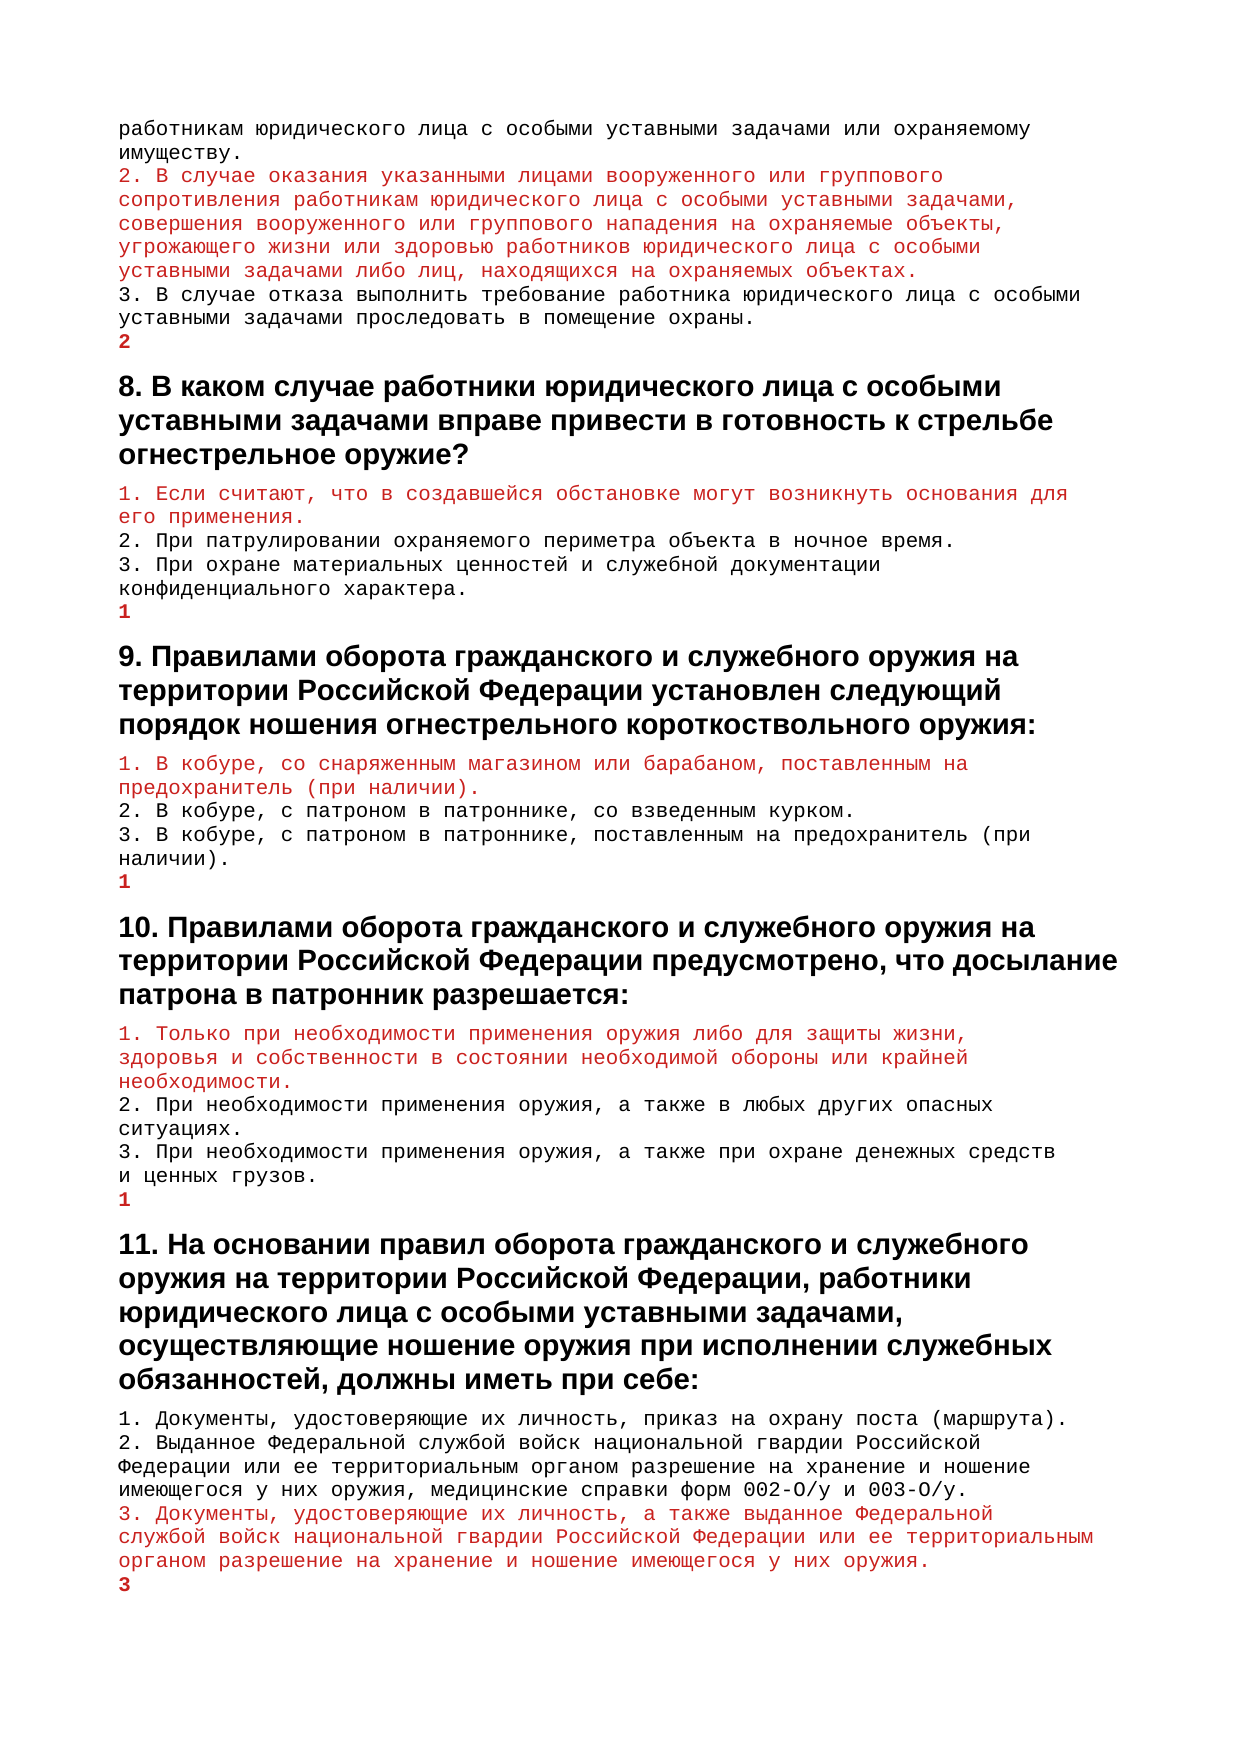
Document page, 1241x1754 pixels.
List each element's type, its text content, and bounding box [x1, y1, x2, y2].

text 3. В кобуре, с патроном в патроннике, поставленным на предохранитель (при [118, 824, 1122, 848]
subtitle 10. Правилами оборота гражданского и служебного оружия на территории Российской Федерации предусмотрено, что досылание патрона в патронник разрешается: [118, 909, 1122, 1011]
text здоровья и собственности в состоянии необходимой обороны или крайней [118, 1047, 1122, 1071]
text 1. В кобуре, со снаряженным магазином или барабаном, поставленным на [118, 753, 1122, 777]
subtitle 8. В каком случае работники юридического лица с особыми уставными задачами вправе привести в готовность к стрельбе огнестрельное оружие? [118, 369, 1122, 470]
text 2. При патрулировании охраняемого периметра объекта в ночное время. [118, 530, 1122, 554]
text 1 [118, 601, 1122, 625]
text 2. При необходимости применения оружия, а также в любых других опасных [118, 1094, 1122, 1118]
text 3. При охране материальных ценностей и служебной документации [118, 554, 1122, 577]
text предохранитель (при наличии). [118, 777, 1122, 800]
text совершения вооруженного или группового нападения на охраняемые объекты, [118, 213, 1122, 236]
text 1. Только при необходимости применения оружия либо для защиты жизни, [118, 1023, 1122, 1047]
text службой войск национальной гвардии Российской Федерации или ее территориальным [118, 1527, 1122, 1550]
subtitle 9. Правилами оборота гражданского и служебного оружия на территории Российской Федерации установлен следующий порядок ношения огнестрельного короткоствольного оружия: [118, 639, 1122, 741]
text уставными задачами либо лиц, находящихся на охраняемых объектах. [118, 260, 1122, 284]
text органом разрешение на хранение и ношение имеющегося у них оружия. [118, 1550, 1122, 1574]
text сопротивления работникам юридического лица с особыми уставными задачами, [118, 189, 1122, 213]
text угрожающего жизни или здоровью работников юридического лица с особыми [118, 236, 1122, 260]
text его применения. [118, 507, 1122, 530]
text наличии). [118, 848, 1122, 871]
text 1. Документы, удостоверяющие их личность, приказ на охрану поста (маршрута). [118, 1408, 1122, 1432]
text 1. Если считают, что в создавшейся обстановке могут возникнуть основания для [118, 483, 1122, 507]
text 2. Выданное Федеральной службой войск национальной гвардии Российской [118, 1432, 1122, 1456]
text 2 [118, 331, 1122, 354]
text 3 [118, 1574, 1122, 1597]
text имуществу. [118, 142, 1122, 165]
text 3. Документы, удостоверяющие их личность, а также выданное Федеральной [118, 1503, 1122, 1527]
text работникам юридического лица с особыми уставными задачами или охраняемому [118, 118, 1122, 142]
text 1 [118, 871, 1122, 895]
text ситуациях. [118, 1118, 1122, 1142]
text 2. В кобуре, с патроном в патроннике, со взведенным курком. [118, 800, 1122, 824]
subtitle 11. На основании правил оборота гражданского и служебного оружия на территории Российской Федерации, работники юридического лица с особыми уставными задачами, осуществляющие ношение оружия при исполнении служебных обязанностей, должны иметь при себе: [118, 1227, 1122, 1396]
text 3. В случае отказа выполнить требование работника юридического лица с особыми [118, 284, 1122, 307]
text уставными задачами проследовать в помещение охраны. [118, 307, 1122, 331]
text 3. При необходимости применения оружия, а также при охране денежных средств [118, 1142, 1122, 1165]
text Федерации или ее территориальным органом разрешение на хранение и ношение имеющегося у них оружия, медицинские справки форм 002-О/у и 003-О/у. [118, 1456, 1122, 1503]
text 2. В случае оказания указанными лицами вооруженного или группового [118, 165, 1122, 189]
text и ценных грузов. [118, 1165, 1122, 1189]
text конфиденциального характера. [118, 577, 1122, 601]
text 1 [118, 1189, 1122, 1212]
text необходимости. [118, 1071, 1122, 1094]
